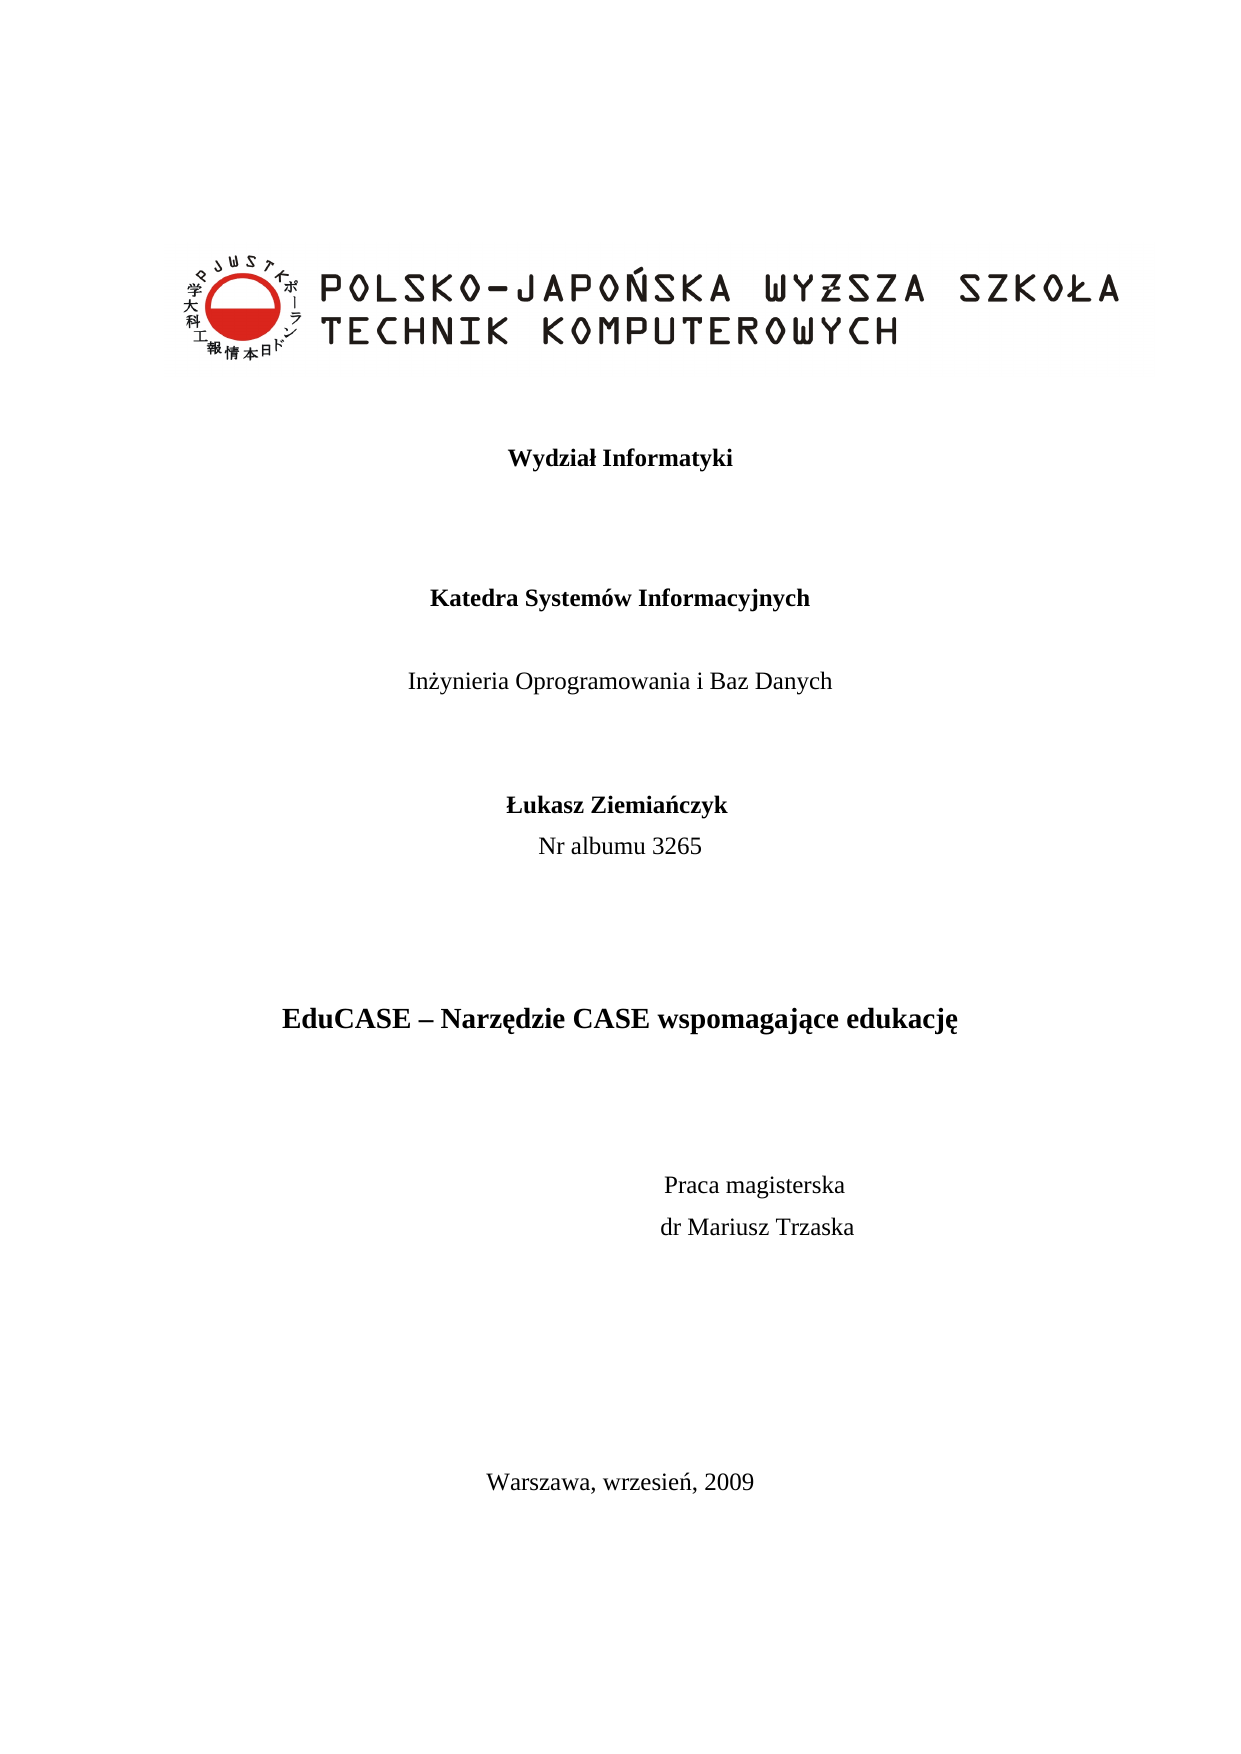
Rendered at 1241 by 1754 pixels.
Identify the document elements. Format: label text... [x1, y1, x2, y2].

text Wydział Informatyki [148, 443, 1092, 472]
picture [164, 242, 1155, 377]
text Katedra Systemów Informacyjnych [148, 583, 1092, 612]
text Nr albumu 3265 [148, 831, 1092, 860]
text Warszawa, wrzesień, 2009 [148, 1467, 1092, 1496]
text Łukasz Ziemiańczyk [148, 790, 1092, 818]
text Inżynieria Oprogramowania i Baz Danych [148, 666, 1092, 695]
text dr Mariusz Trzaska [660, 1212, 1092, 1241]
text Praca magisterska [664, 1171, 1092, 1199]
text EduCASE – Narzędzie CASE wspomagające edukację [148, 1001, 1092, 1034]
